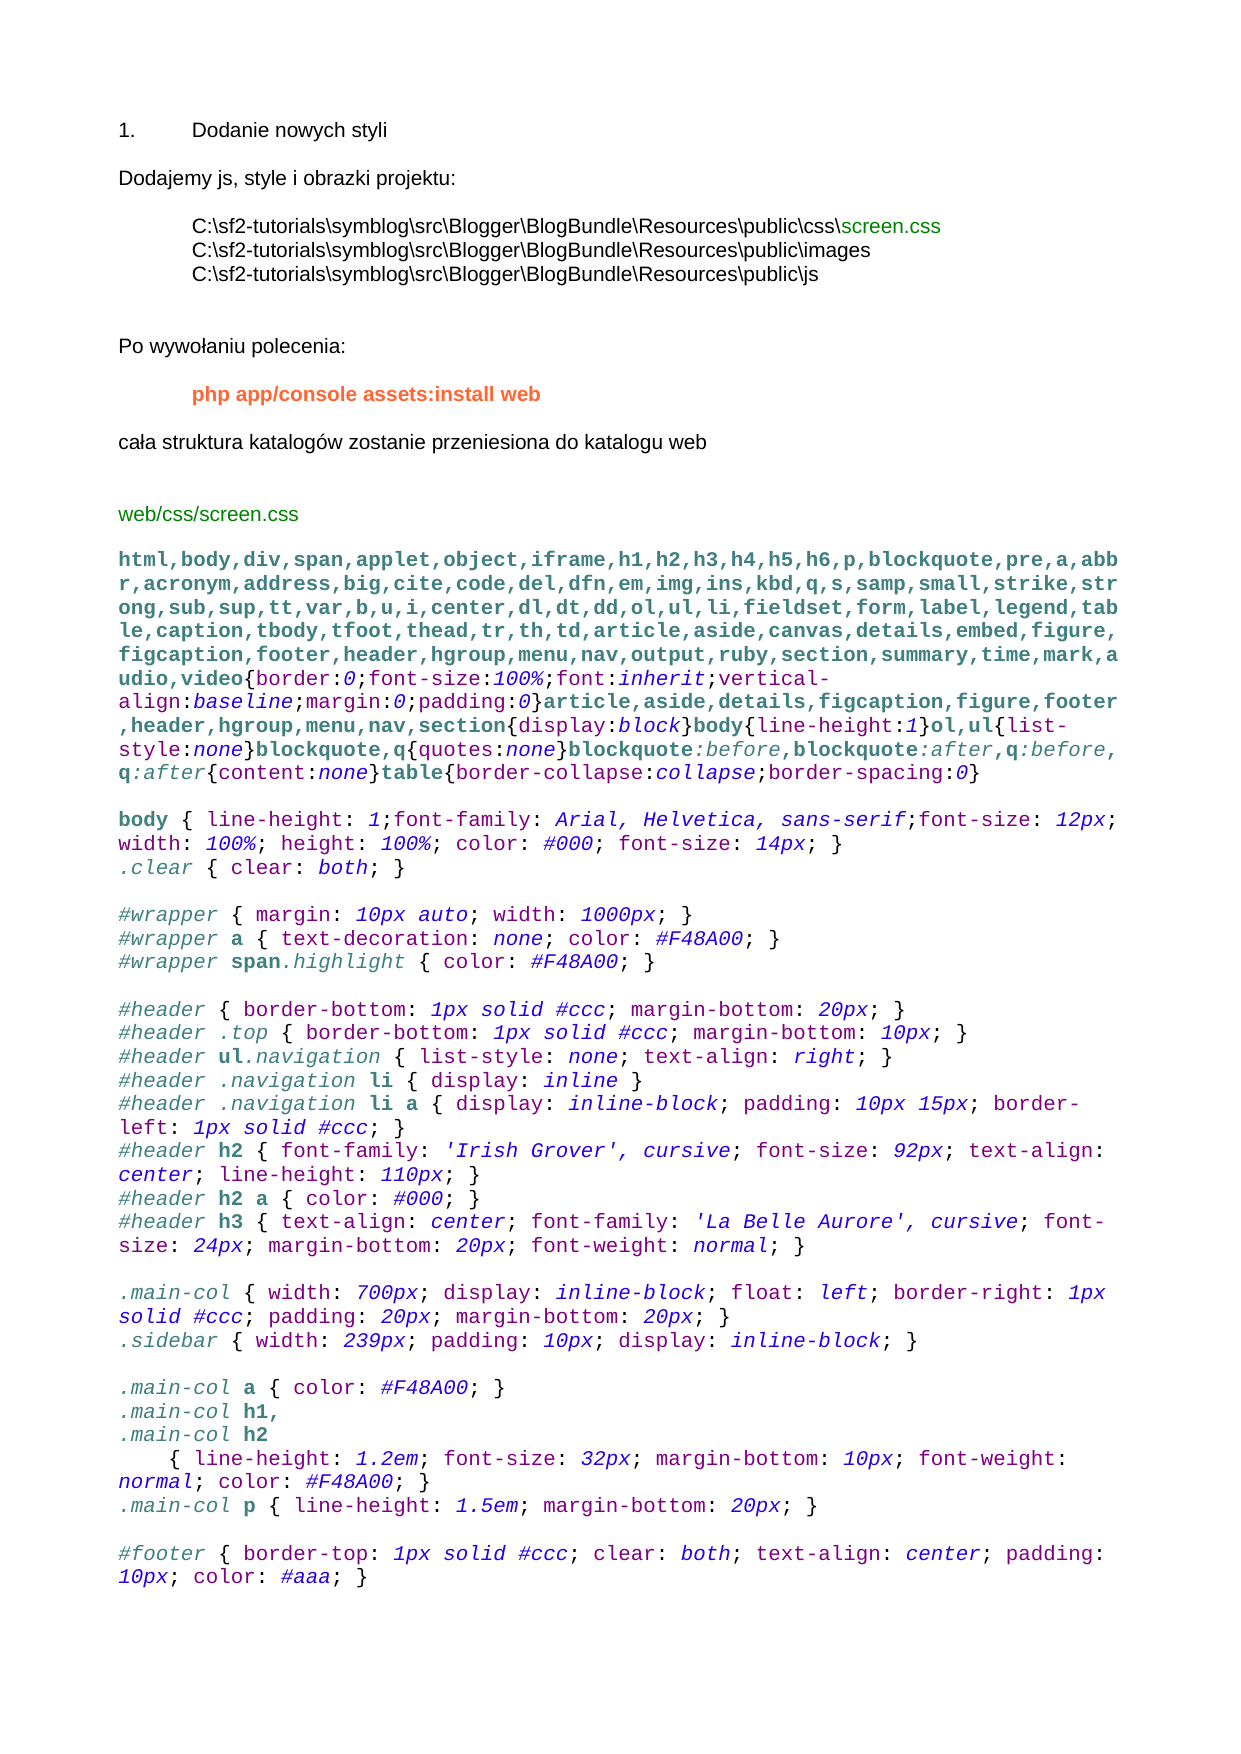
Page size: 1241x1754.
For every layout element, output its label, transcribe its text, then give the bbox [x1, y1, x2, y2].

text #header .navigation li { display: inline } [118, 1069, 1122, 1093]
text #header h2 a { color: #000; } [118, 1188, 1122, 1211]
text #wrapper span.highlight { color: #F48A00; } [118, 951, 1122, 975]
text Po wywołaniu polecenia: [118, 334, 1122, 358]
text #footer { border-top: 1px solid #ccc; clear: both; text-align: center; padding: 10px; color: #aaa; } [118, 1542, 1122, 1590]
text .main-col a { color: #F48A00; } [118, 1377, 1122, 1401]
text C:\sf2-tutorials\symblog\src\Blogger\BlogBundle\Resources\public\images [118, 238, 1122, 262]
text #header .navigation li a { display: inline-block; padding: 10px 15px; border-left: 1px solid #ccc; } [118, 1093, 1122, 1141]
text #header h2 { font-family: 'Irish Grover', cursive; font-size: 92px; text-align: center; line-height: 110px; } [118, 1141, 1122, 1188]
text #header .top { border-bottom: 1px solid #ccc; margin-bottom: 10px; } [118, 1022, 1122, 1046]
text .main-col p { line-height: 1.5em; margin-bottom: 20px; } [118, 1495, 1122, 1519]
text body { line-height: 1;font-family: Arial, Helvetica, sans-serif;font-size: 12px; width: 100%; height: 100%; color: #000; font-size: 14px; } [118, 809, 1122, 857]
text html,body,div,span,applet,object,iframe,h1,h2,h3,h4,h5,h6,p,blockquote,pre,a,abbr,acronym,address,big,cite,code,del,dfn,em,img,ins,kbd,q,s,samp,small,strike,strong,sub,sup,tt,var,b,u,i,center,dl,dt,dd,ol,ul,li,fieldset,form,label,legend,table,caption,tbody,tfoot,thead,tr,th,td,article,aside,canvas,details,embed,figure,figcaption,footer,header,hgroup,menu,nav,output,ruby,section,summary,time,mark,audio,video{border:0;font-size:100%;font:inherit;vertical-align:baseline;margin:0;padding:0}article,aside,details,figcaption,figure,footer,header,hgroup,menu,nav,section{display:block}body{line-height:1}ol,ul{list-style:none}blockquote,q{quotes:none}blockquote:before,blockquote:after,q:before,q:after{content:none}table{border-collapse:collapse;border-spacing:0} [118, 549, 1122, 786]
text C:\sf2-tutorials\symblog\src\Blogger\BlogBundle\Resources\public\js [118, 262, 1122, 286]
text #header h3 { text-align: center; font-family: 'La Belle Aurore', cursive; font-size: 24px; margin-bottom: 20px; font-weight: normal; } [118, 1211, 1122, 1259]
text .main-col h2 [118, 1424, 1122, 1448]
text #wrapper a { text-decoration: none; color: #F48A00; } [118, 928, 1122, 951]
text Dodajemy js, style i obrazki projektu: [118, 166, 1122, 190]
text #wrapper { margin: 10px auto; width: 1000px; } [118, 904, 1122, 928]
text php app/console assets:install web [118, 382, 1122, 406]
text .main-col { width: 700px; display: inline-block; float: left; border-right: 1px solid #ccc; padding: 20px; margin-bottom: 20px; } [118, 1282, 1122, 1330]
text cała struktura katalogów zostanie przeniesiona do katalogu web [118, 429, 1122, 453]
text #header ul.navigation { list-style: none; text-align: right; } [118, 1046, 1122, 1069]
text 1. Dodanie nowych styli [118, 118, 1122, 142]
text C:\sf2-tutorials\symblog\src\Blogger\BlogBundle\Resources\public\css\screen.css [118, 214, 1122, 238]
text .clear { clear: both; } [118, 857, 1122, 880]
text .sidebar { width: 239px; padding: 10px; display: inline-block; } [118, 1330, 1122, 1353]
text .main-col h1, [118, 1401, 1122, 1424]
text #header { border-bottom: 1px solid #ccc; margin-bottom: 20px; } [118, 999, 1122, 1022]
text { line-height: 1.2em; font-size: 32px; margin-bottom: 10px; font-weight: normal; color: #F48A00; } [118, 1448, 1122, 1495]
text web/css/screen.css [118, 501, 1122, 525]
